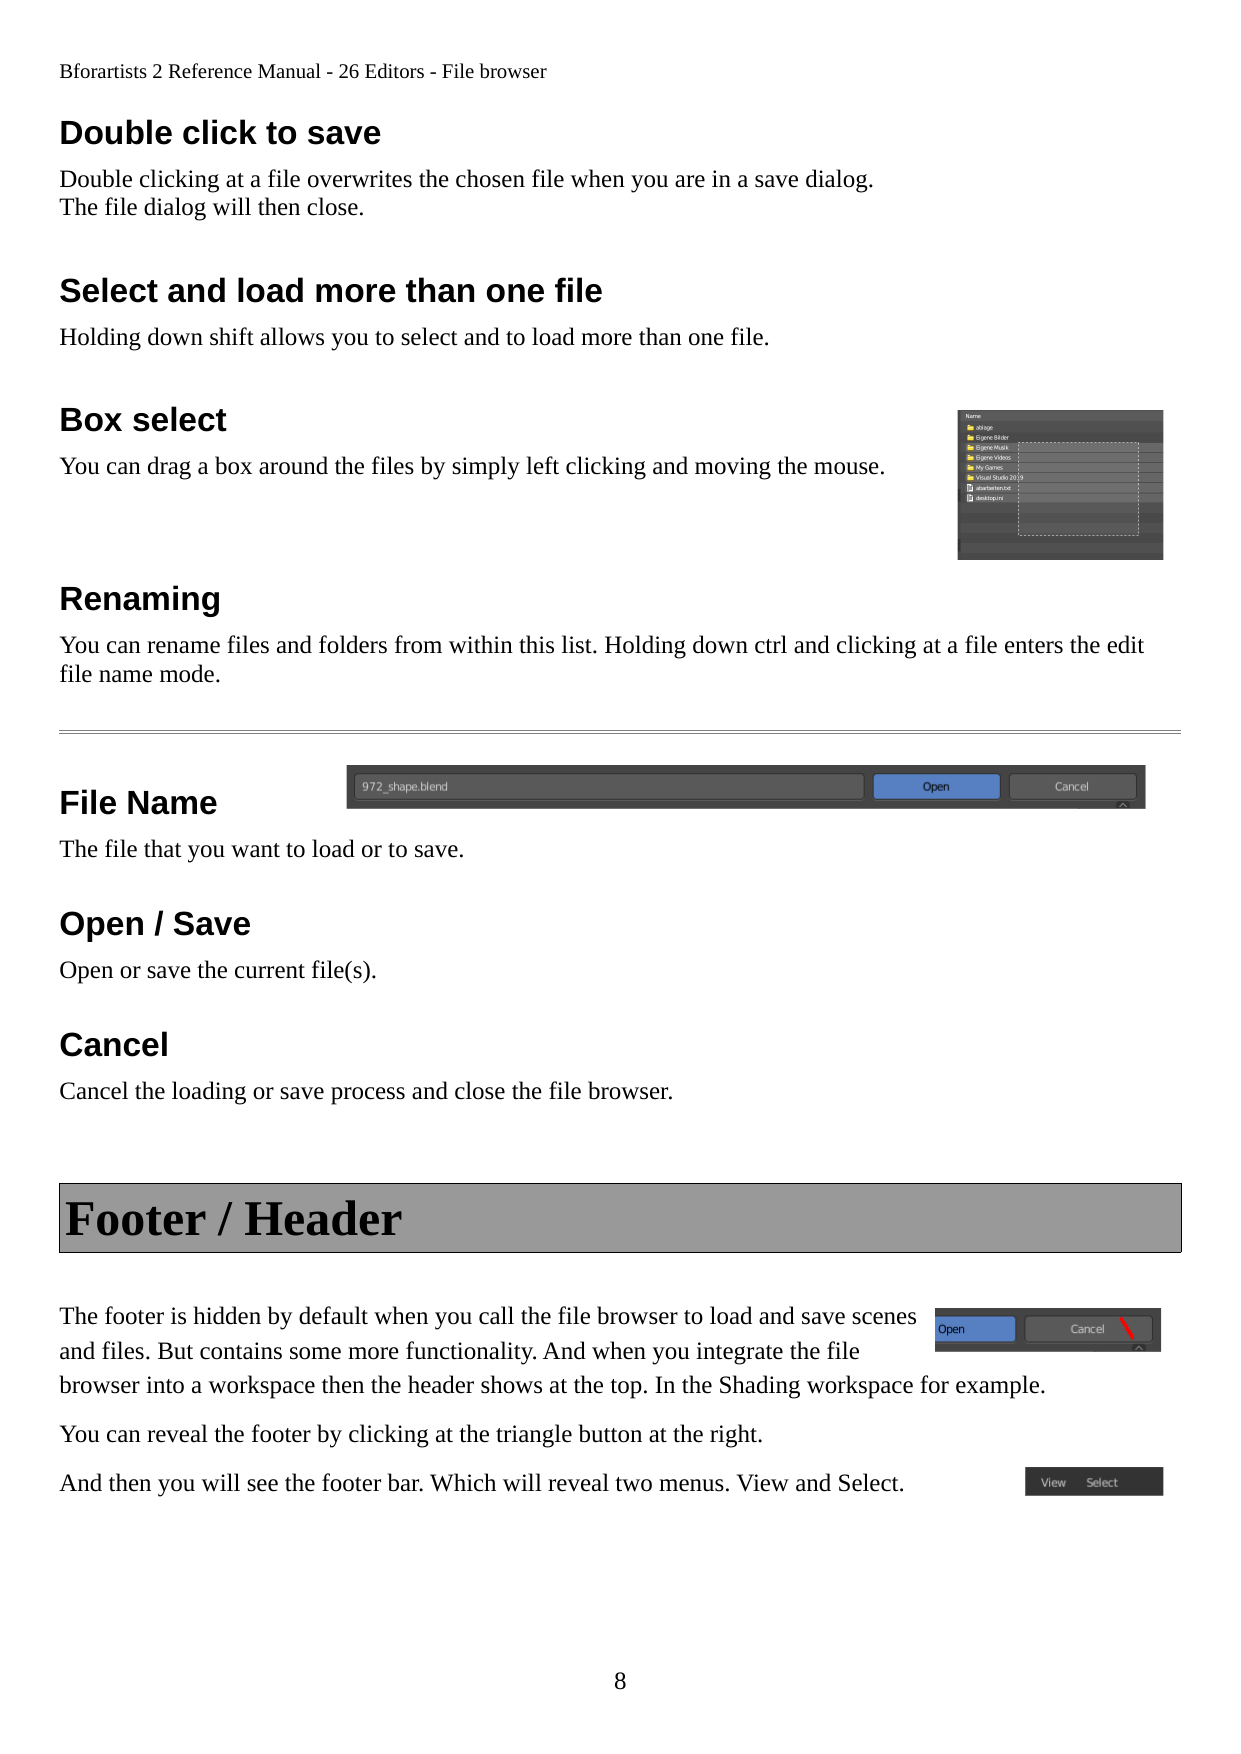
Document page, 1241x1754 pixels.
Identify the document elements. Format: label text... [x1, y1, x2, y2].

picture [1025, 1467, 1164, 1496]
text The file dialog will then close. [59, 192, 1181, 221]
text And then you will see the footer bar. Which will reveal two menus. View and Select. [59, 1468, 1181, 1497]
text You can rename files and folders from within this list. Holding down ctrl and clicking at a file enters the edit file name mode. [59, 630, 1181, 687]
picture [346, 765, 1146, 809]
text Holding down shift allows you to select and to load more than one file. [59, 322, 1181, 351]
text The file that you want to load or to save. [59, 834, 1181, 863]
text Open or save the current file(s). [59, 955, 1181, 984]
picture [957, 410, 1164, 560]
table_header Footer / Header [60, 1184, 1181, 1252]
text Double clicking at a file overwrites the chosen file when you are in a save dialog. [59, 164, 1181, 192]
subtitle File Name [59, 783, 1181, 822]
subtitle Double click to save [59, 113, 1181, 151]
subtitle Select and load more than one file [59, 271, 1181, 309]
subtitle Open / Save [59, 904, 1181, 943]
subtitle Box select [59, 400, 1181, 439]
text Cancel the loading or save process and close the file browser. [59, 1076, 1181, 1105]
text The footer is hidden by default when you call the file browser to load and save scenes and files. But contains some more functionality. And when you integrate the file browser into a workspace then the header shows at the top. In the Shading workspace for example. [59, 1301, 1181, 1399]
text You can drag a box around the files by simply left clicking and moving the mouse. [59, 451, 957, 480]
subtitle Cancel [59, 1025, 1181, 1064]
picture [935, 1308, 1162, 1352]
subtitle Renaming [59, 579, 1181, 617]
text You can reveal the footer by clicking at the triangle button at the right. [59, 1419, 1181, 1448]
